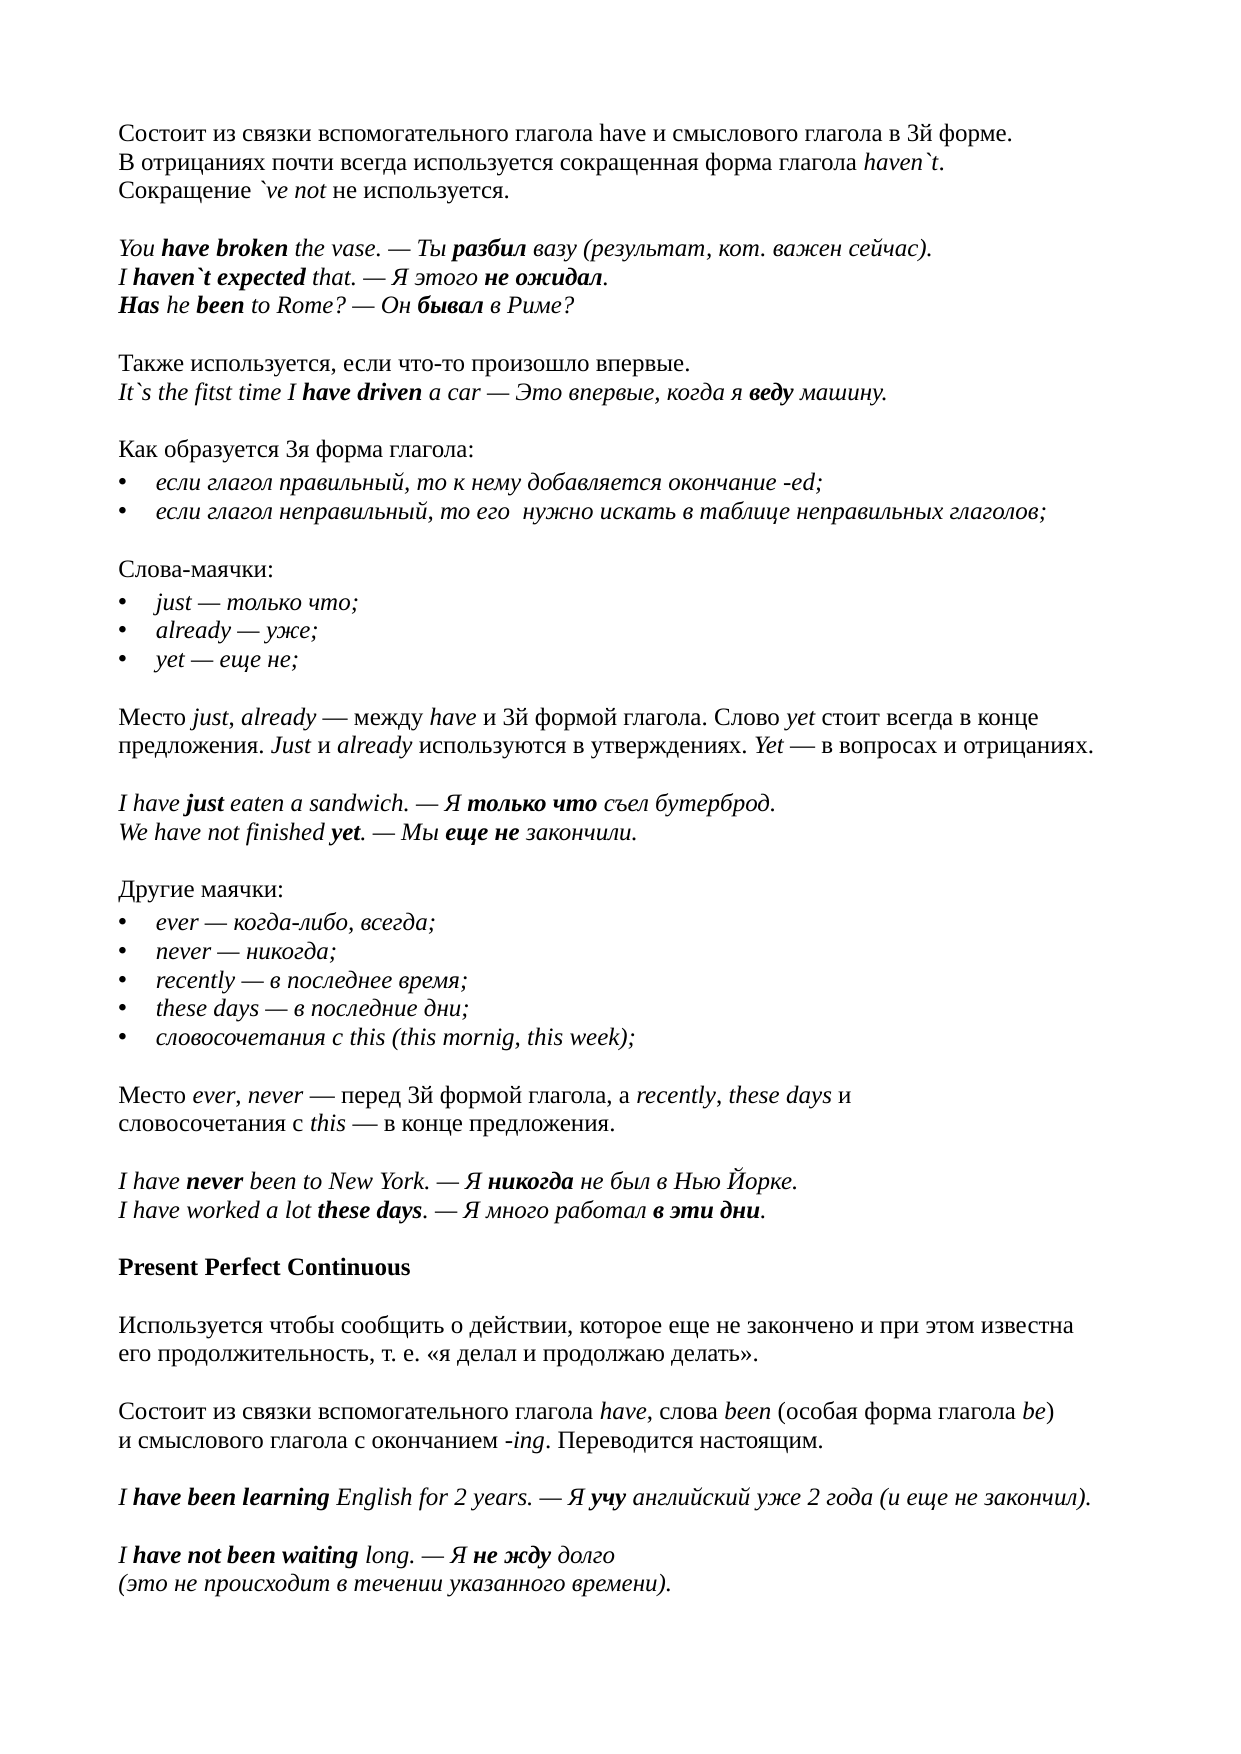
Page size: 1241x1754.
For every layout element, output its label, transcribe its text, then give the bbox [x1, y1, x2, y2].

text Has he been to Rome? — Он бывал в Риме? [118, 291, 1122, 319]
text и смыслового глагола с окончанием -ing. Переводится настоящим. [118, 1425, 1122, 1453]
list ever — когда-либо, всегда; [118, 907, 1122, 936]
text словосочетания с this — в конце предложения. [118, 1108, 1122, 1137]
text Слова-маячки: [118, 554, 1122, 582]
text Как образуется 3я форма глагола: [118, 434, 1122, 463]
text I have not been waiting long. — Я не жду долго [118, 1540, 1122, 1568]
list если глагол неправильный, то его нужно искать в таблице неправильных глаголов; [118, 496, 1122, 525]
list словосочетания с this (this mornig, this week); [118, 1022, 1122, 1051]
text Используется чтобы сообщить о действии, которое еще не закончено и при этом известна [118, 1310, 1122, 1338]
text Состоит из связки вспомогательного глагола have, cлова been (особая форма глагола be) [118, 1396, 1122, 1425]
text I have just eaten a sandwich. — Я только что съел бутерброд. [118, 788, 1122, 817]
text I have never been to New York. — Я никогда не был в Нью Йорке. [118, 1166, 1122, 1195]
text You have broken the vase. — Ты разбил вазу (результат, кот. важен сейчас). [118, 233, 1122, 262]
list yet — еще не; [118, 644, 1122, 673]
text It`s the fitst time I have driven a car — Это впервые, когда я веду машину. [118, 377, 1122, 406]
list never — никогда; [118, 936, 1122, 965]
list just — только что; [118, 587, 1122, 615]
text Также используется, если что-то произошло впервые. [118, 348, 1122, 377]
text Место ever, never — перед 3й формой глагола, а recently, these days и [118, 1080, 1122, 1108]
list если глагол правильный, то к нему добавляется окончание -ed; [118, 467, 1122, 496]
text (это не происходит в течении указанного времени). [118, 1568, 1122, 1597]
list recently — в последнее время; [118, 965, 1122, 993]
text I haven`t expected that. — Я этого не ожидал. [118, 262, 1122, 291]
text Сокращение `ve not не используется. [118, 176, 1122, 204]
text Место just, already — между have и 3й формой глагола. Слово yet стоит всегда в конце предложения. Just и already используются в утверждениях. Yet — в вопросах и отрицаниях. [118, 702, 1122, 759]
text Другие маячки: [118, 874, 1122, 903]
text Состоит из связки вспомогательного глагола have и смыслового глагола в 3й форме. [118, 118, 1122, 147]
list these days — в последние дни; [118, 993, 1122, 1022]
text I have worked a lot these days. — Я много работал в эти дни. [118, 1195, 1122, 1223]
list already — уже; [118, 615, 1122, 644]
text We have not finished yet. — Мы еще не закончили. [118, 817, 1122, 845]
text Present Perfect Continuous [118, 1252, 1122, 1281]
text В отрицаниях почти всегда используется сокращенная форма глагола haven`t. [118, 147, 1122, 176]
text его продолжительность, т. е. «я делал и продолжаю делать». [118, 1338, 1122, 1367]
text I have been learning English for 2 years. — Я учу английский уже 2 года (и еще не закончил). [118, 1482, 1122, 1511]
